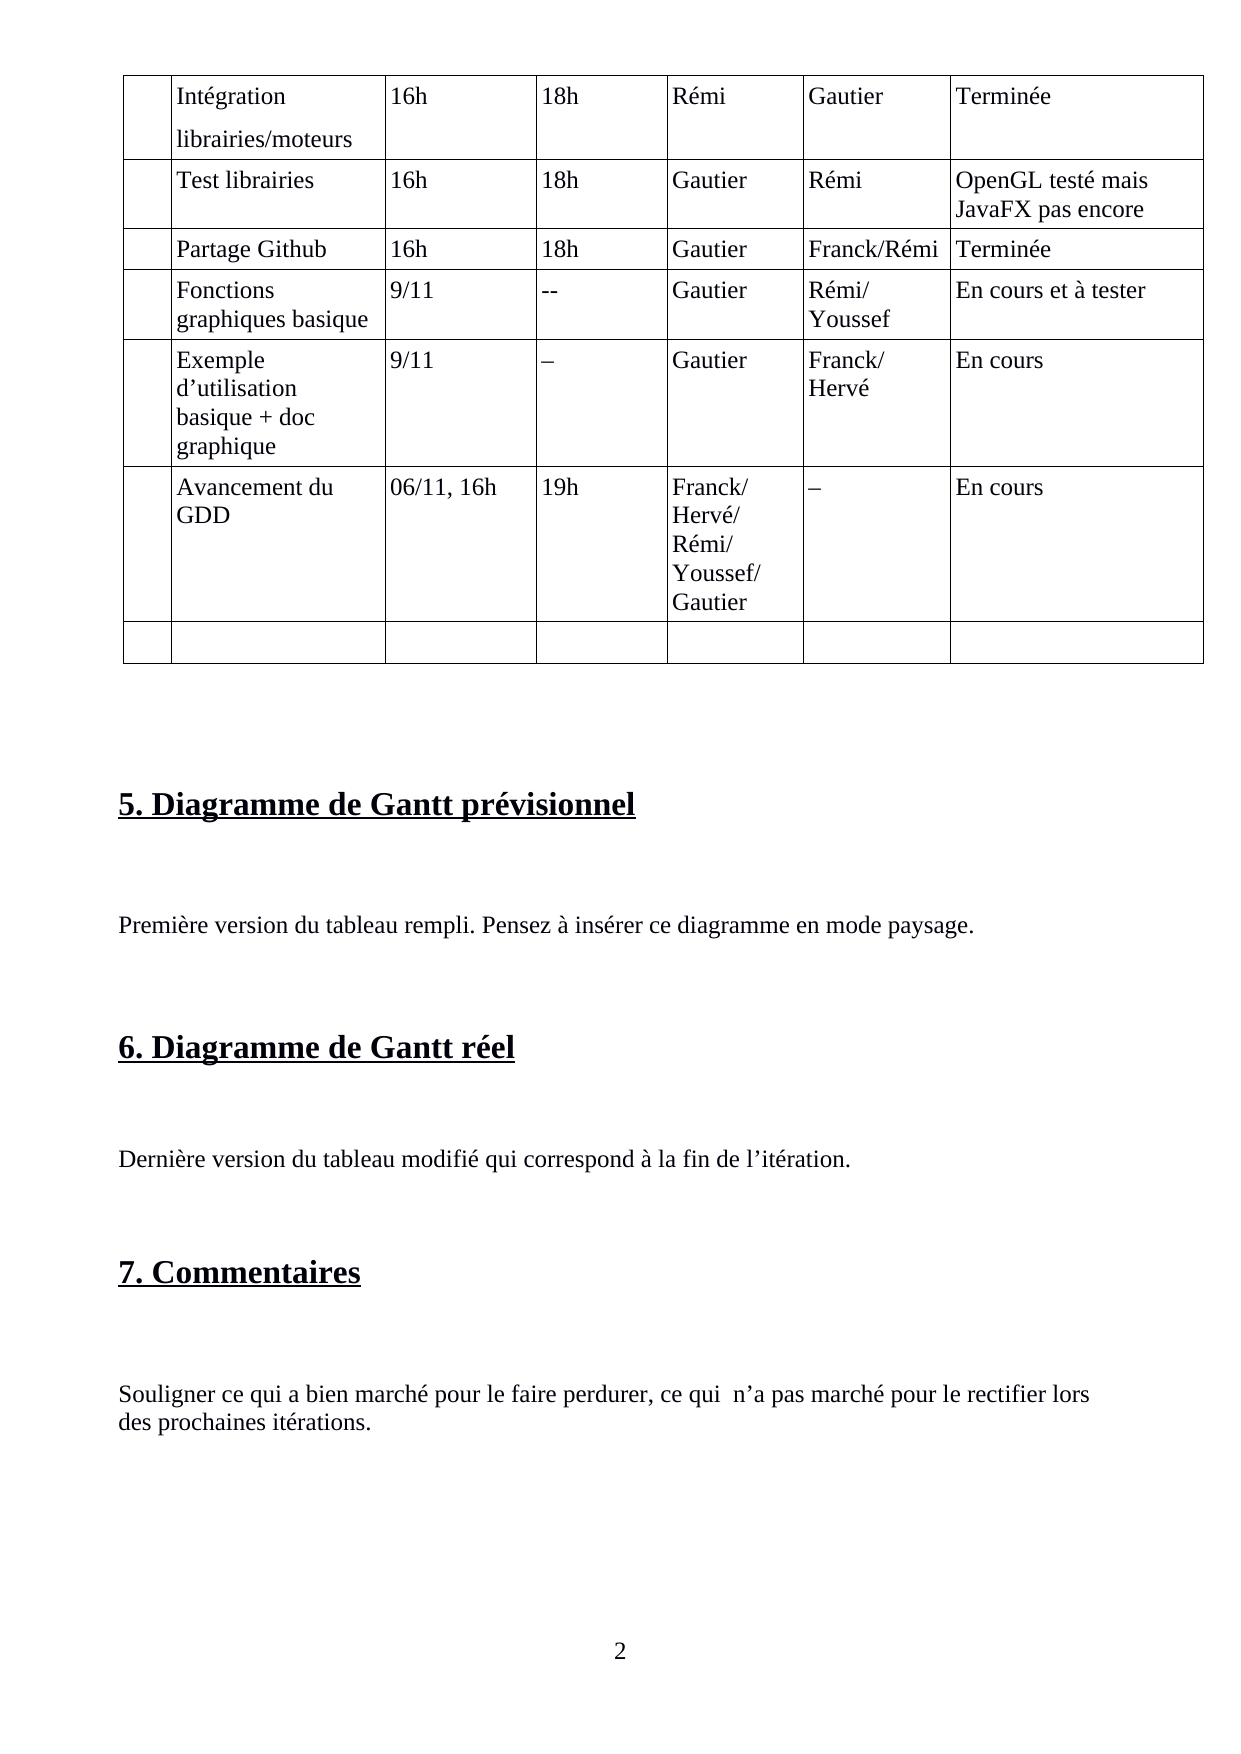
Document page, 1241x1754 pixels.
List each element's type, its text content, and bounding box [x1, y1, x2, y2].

table_cell 18h [537, 229, 667, 269]
table_cell -- [537, 270, 667, 338]
table_cell Gautier [668, 270, 803, 338]
table_cell [124, 270, 171, 338]
table_cell 18h [537, 160, 667, 228]
table_cell [172, 622, 385, 663]
table_cell 9/11 [386, 270, 536, 338]
table_cell Terminée [951, 229, 1203, 269]
table_cell [668, 622, 803, 663]
table_cell Franck/Hervé/Rémi/Youssef/Gautier [668, 467, 803, 621]
table_cell [951, 622, 1203, 663]
table_cell [804, 622, 950, 663]
table_cell 18h [537, 76, 667, 159]
text 5. Diagramme de Gantt prévisionnel [118, 784, 1122, 822]
table_cell Exemple d’utilisation basique + doc graphique [172, 340, 385, 466]
table_cell Partage Github [172, 229, 385, 269]
table_cell [124, 229, 171, 269]
text 6. Diagramme de Gantt réel [118, 1027, 1122, 1066]
table_cell [124, 340, 171, 466]
table_cell Gautier [668, 340, 803, 466]
table_cell En cours [951, 340, 1203, 466]
table_cell Intégration librairies/moteurs [172, 76, 385, 159]
table_cell – [537, 340, 667, 466]
table_cell Gautier [668, 229, 803, 269]
table_cell 9/11 [386, 340, 536, 466]
table_cell [124, 76, 171, 159]
table_cell OpenGL testé mais JavaFX pas encore [951, 160, 1203, 228]
table_cell 16h [386, 229, 536, 269]
table_cell [124, 622, 171, 663]
table_cell [124, 160, 171, 228]
table_cell Gautier [804, 76, 950, 159]
table_cell [537, 622, 667, 663]
text Première version du tableau rempli. Pensez à insérer ce diagramme en mode paysage. [118, 910, 1122, 939]
table_cell Fonctions graphiques basique [172, 270, 385, 338]
table_cell [124, 467, 171, 621]
text Souligner ce qui a bien marché pour le faire perdurer, ce qui n’a pas marché pour le rectifier lors des prochaines itérations. [118, 1379, 1122, 1436]
table_cell En cours [951, 467, 1203, 621]
text 7. Commentaires [118, 1252, 1122, 1290]
table_cell Rémi [804, 160, 950, 228]
text Dernière version du tableau modifié qui correspond à la fin de l’itération. [118, 1144, 1122, 1173]
table_cell Rémi [668, 76, 803, 159]
table_cell Rémi/Youssef [804, 270, 950, 338]
table_cell 16h [386, 76, 536, 159]
table_cell Avancement du GDD [172, 467, 385, 621]
table_cell – [804, 467, 950, 621]
table_cell 19h [537, 467, 667, 621]
table_cell 16h [386, 160, 536, 228]
table_cell Gautier [668, 160, 803, 228]
table_cell [386, 622, 536, 663]
table_cell En cours et à tester [951, 270, 1203, 338]
table_cell Franck/Hervé [804, 340, 950, 466]
table_cell Test librairies [172, 160, 385, 228]
table_cell Terminée [951, 76, 1203, 159]
table_cell Franck/Rémi [804, 229, 950, 269]
table_cell 06/11, 16h [386, 467, 536, 621]
